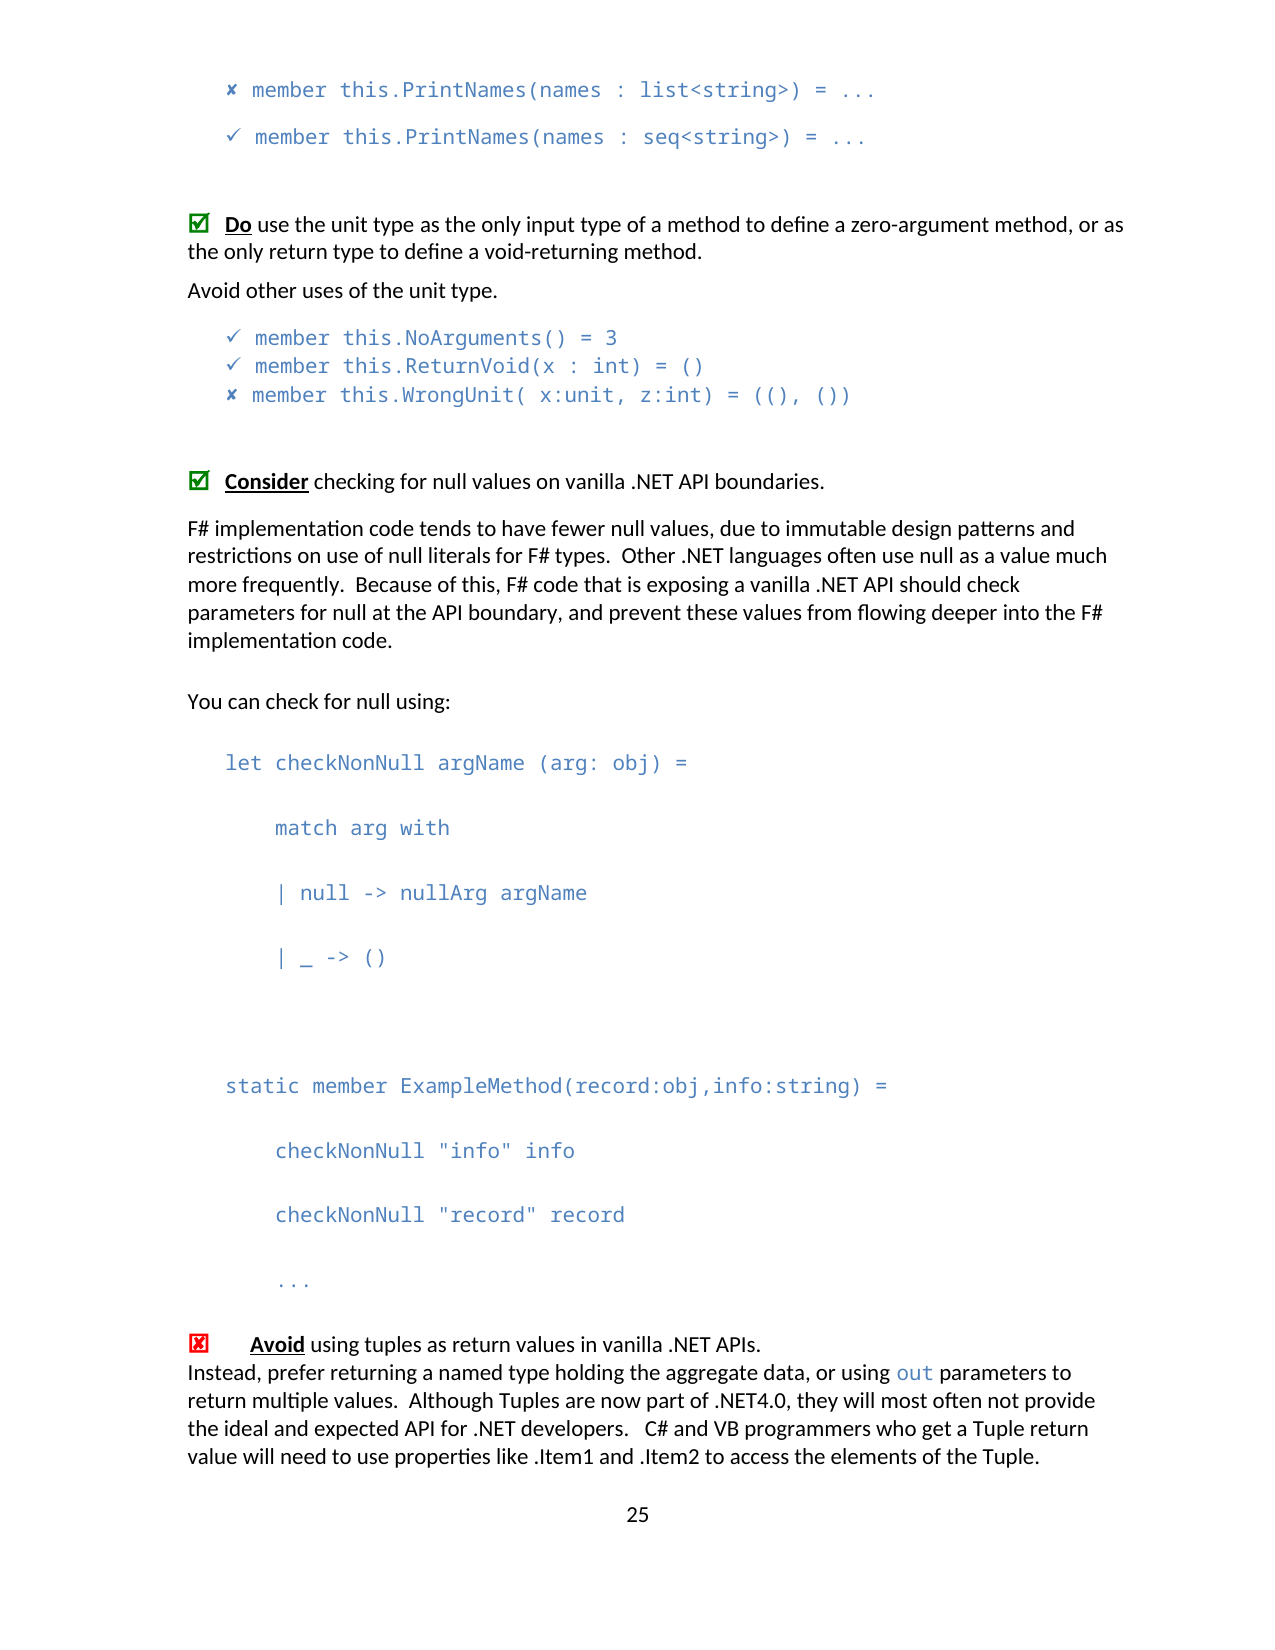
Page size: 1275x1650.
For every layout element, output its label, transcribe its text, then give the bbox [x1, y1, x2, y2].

text Avoid other uses of the unit type. [187, 277, 1125, 304]
text let checkNonNull argName (arg: obj) = [225, 748, 1125, 777]
text  member this.PrintNames(names : seq<string>) = ... [225, 122, 1125, 151]
text checkNonNull "info" info [225, 1136, 1125, 1164]
list Consider checking for null values on vanilla .NET API boundaries. [187, 468, 1125, 495]
text checkNonNull "record" record [225, 1201, 1125, 1229]
text | _ -> () [225, 942, 1125, 971]
text  member this.PrintNames(names : list<string>) = ... [225, 75, 1125, 103]
text match arg with [225, 813, 1125, 841]
text F# implementation code tends to have fewer null values, due to immutable design patterns and restrictions on use of null literals for F# types. Other .NET languages often use null as a value much more frequently. Because of this, F# code that is exposing a vanilla .NET API should check parameters for null at the API boundary, and prevent these values from flowing deeper into the F# implementation code. [187, 514, 1125, 654]
text | null -> nullArg argName [225, 878, 1125, 906]
list Avoid using tuples as return values in vanilla .NET APIs. Instead, prefer returning a named type holding the aggregate data, or using out parameters to return multiple values. Although Tuples are now part of .NET4.0, they will most often not provide the ideal and expected API for .NET developers. C# and VB programmers who get a Tuple return value will need to use properties like .Item1 and .Item2 to access the elements of the Tuple. [187, 1330, 1125, 1470]
list Do use the unit type as the only input type of a method to define a zero-argument method, or as the only return type to define a void-returning method. [187, 210, 1125, 264]
text ... [225, 1265, 1125, 1293]
text  member this.NoArguments() = 3  member this.ReturnVoid(x : int) = ()  member this.WrongUnit( x:unit, z:int) = ((), ()) [225, 323, 1125, 408]
text static member ExampleMethod(record:obj,info:string) = [225, 1071, 1125, 1100]
text You can check for null using: [187, 687, 1125, 715]
